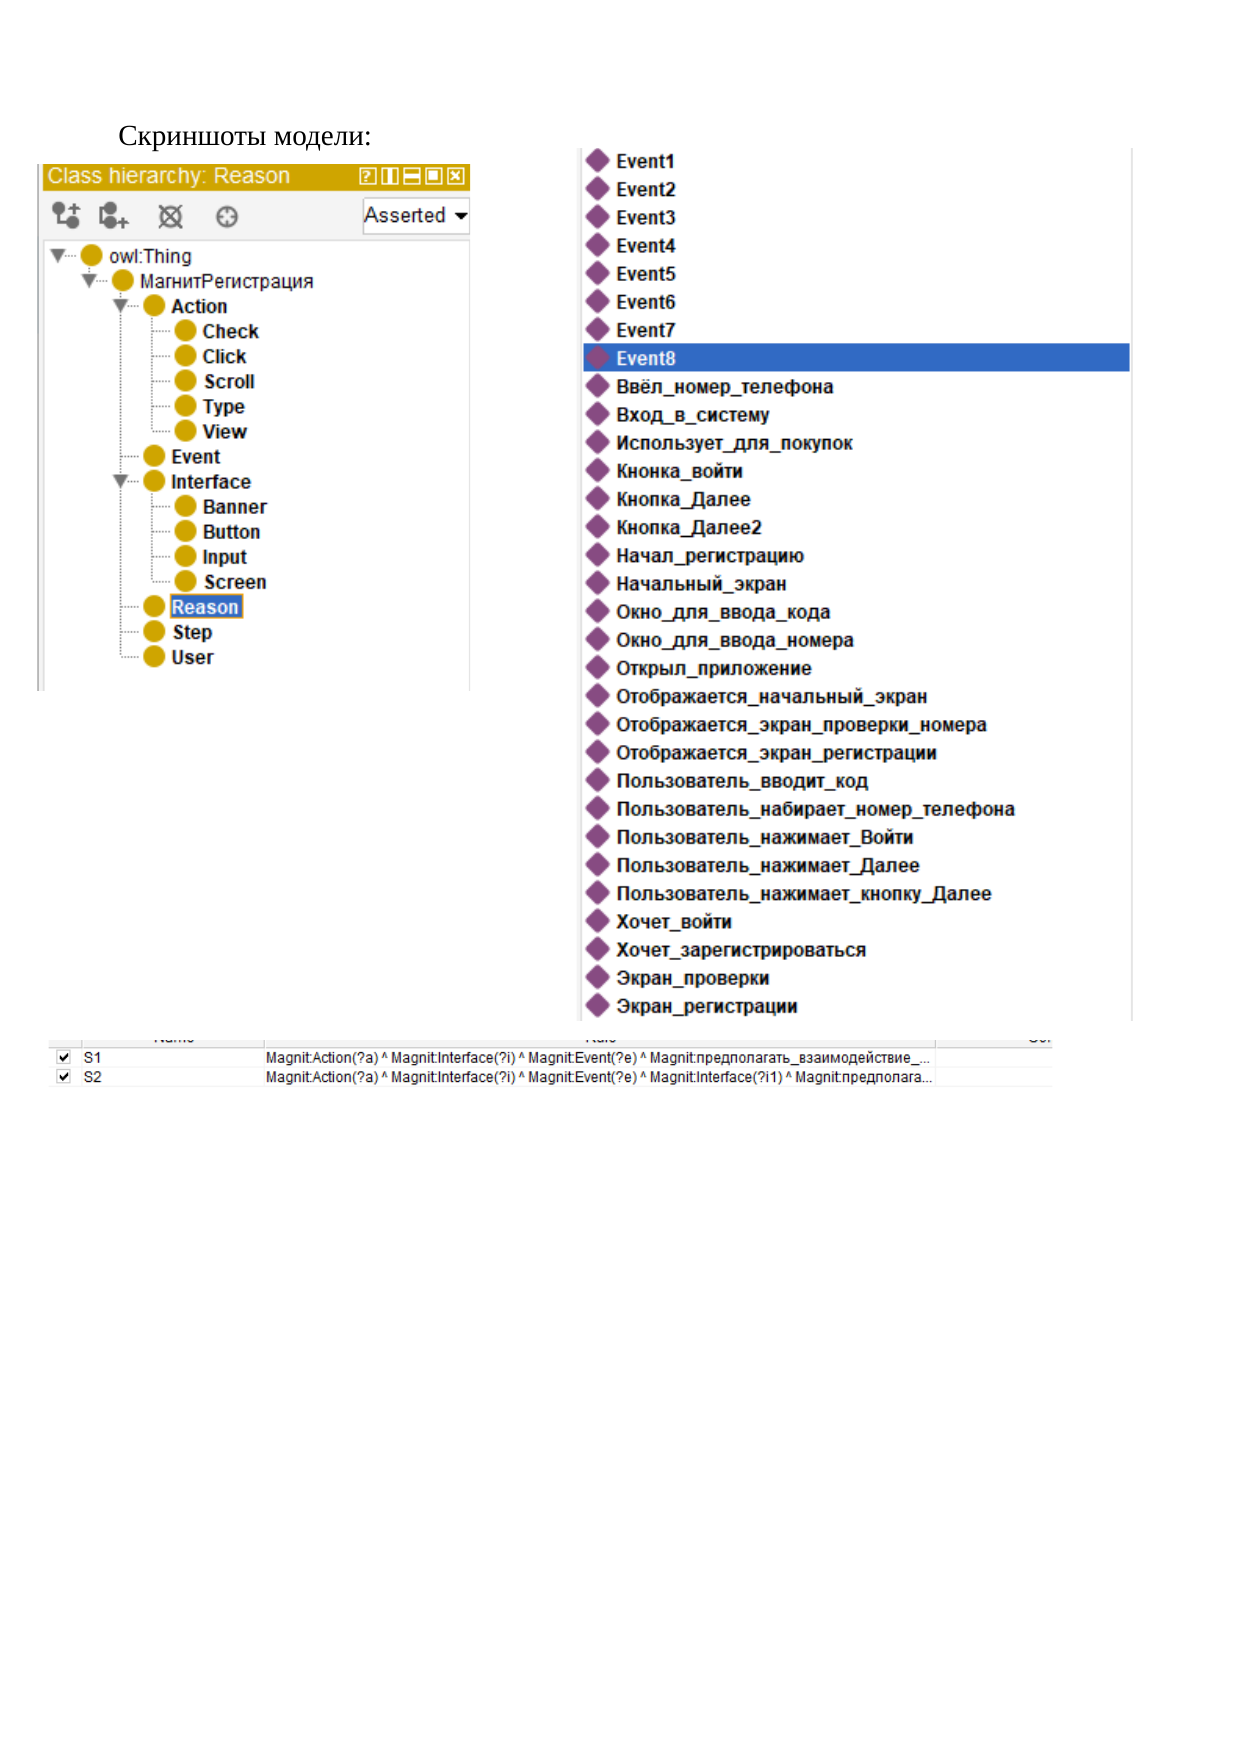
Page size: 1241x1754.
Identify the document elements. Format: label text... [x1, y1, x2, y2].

picture [48, 1040, 1053, 1110]
picture [37, 164, 471, 691]
text Скриншоты модели: [118, 118, 1122, 152]
picture [576, 148, 1133, 1021]
